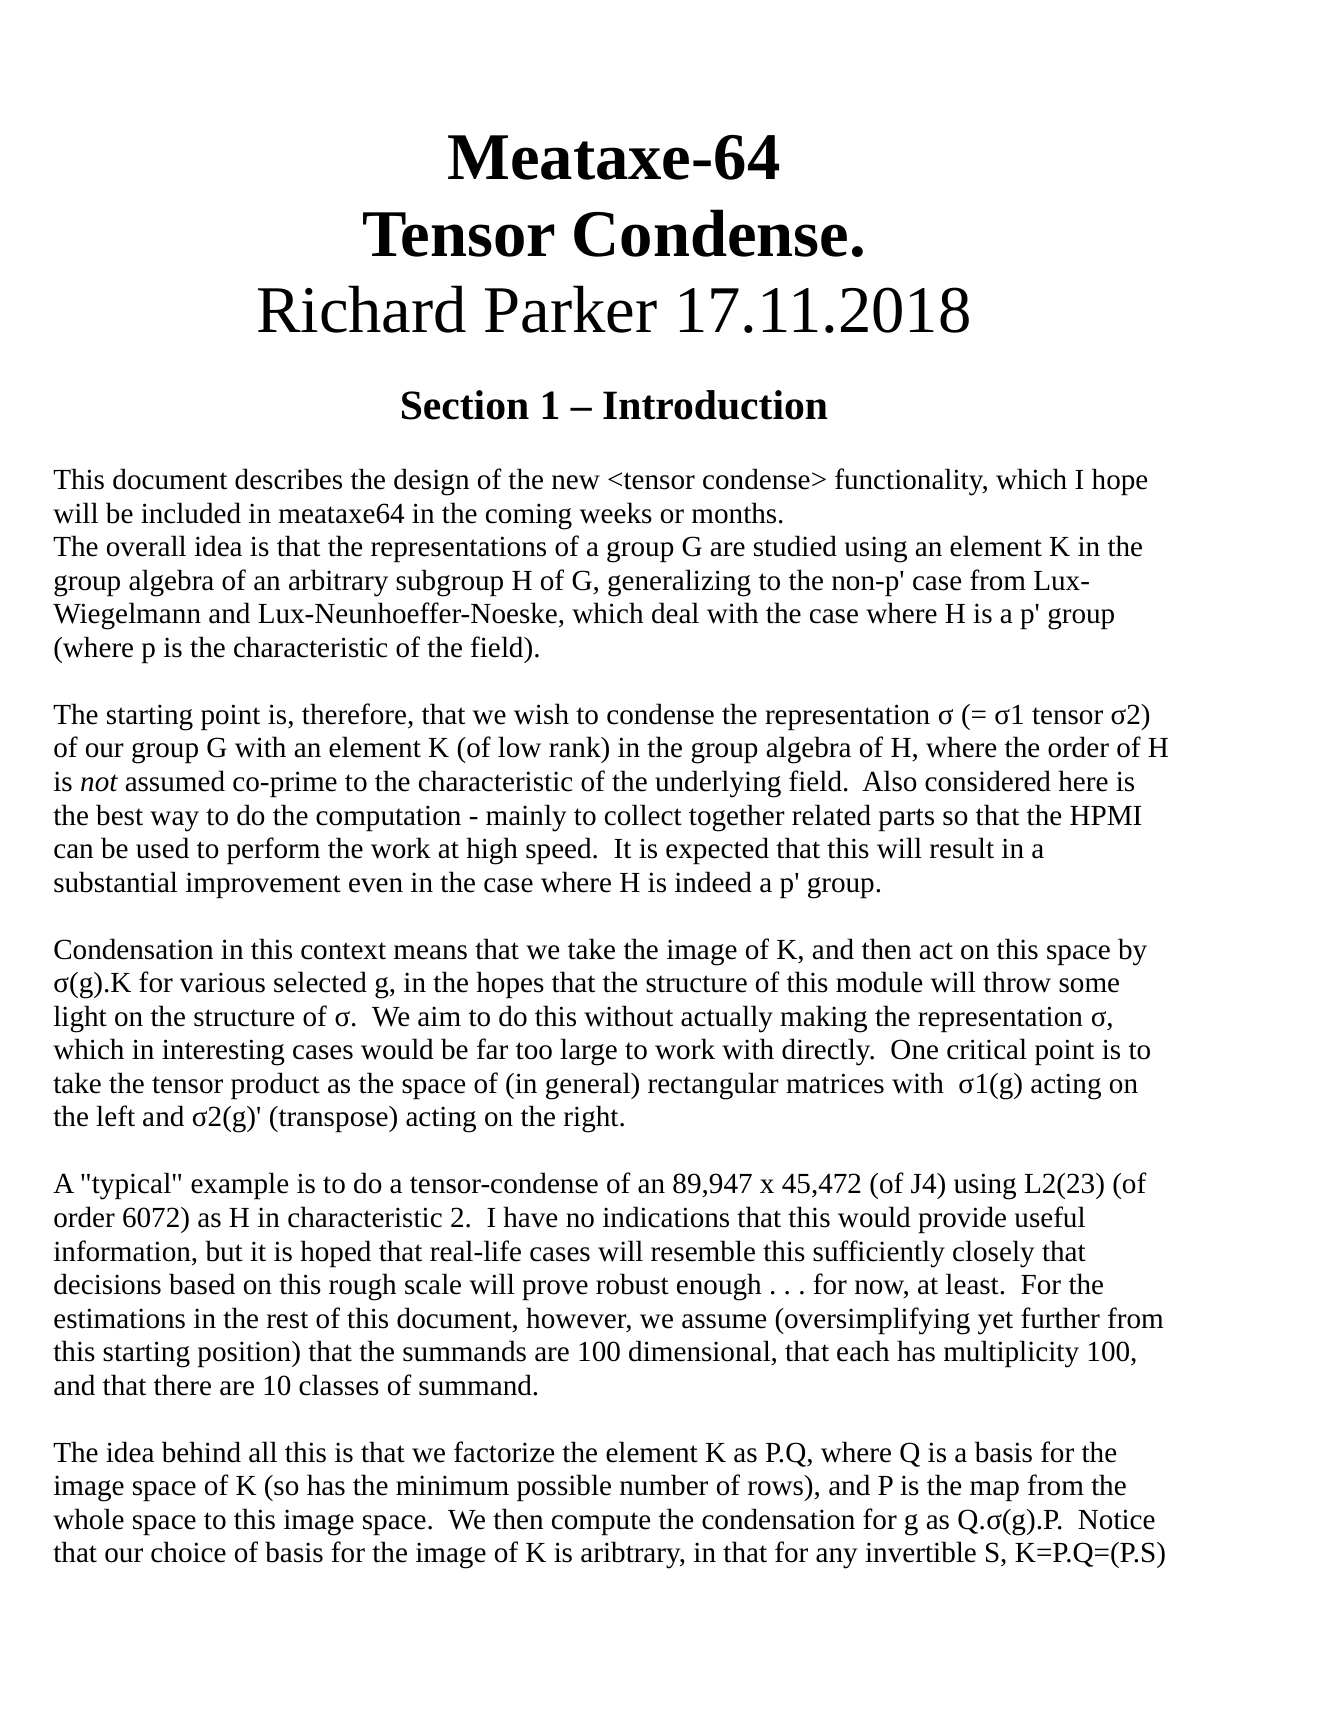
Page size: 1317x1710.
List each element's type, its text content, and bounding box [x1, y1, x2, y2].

text Condensation in this context means that we take the image of K, and then act on this space by σ(g).K for various selected g, in the hopes that the structure of this module will throw some light on the structure of σ. We aim to do this without actually making the representation σ, which in interesting cases would be far too large to work with directly. One critical point is to take the tensor product as the space of (in general) rectangular matrices with σ1(g) acting on the left and σ2(g)' (transpose) acting on the right. [53, 932, 1174, 1133]
text Richard Parker 17.11.2018 [53, 271, 1174, 347]
text Section 1 – Introduction [53, 381, 1174, 429]
text Meataxe-64 [53, 117, 1174, 194]
text The overall idea is that the representations of a group G are studied using an element K in the group algebra of an arbitrary subgroup H of G, generalizing to the non-p' case from Lux-Wiegelmann and Lux-Neunhoeffer-Noeske, which deal with the case where H is a p' group (where p is the characteristic of the field). [53, 529, 1174, 663]
text This document describes the design of the new <tensor condense> functionality, which I hope will be included in meataxe64 in the coming weeks or months. [53, 462, 1174, 529]
text The starting point is, therefore, that we wish to condense the representation σ (= σ1 tensor σ2) of our group G with an element K (of low rank) in the group algebra of H, where the order of H is not assumed co-prime to the characteristic of the underlying field. Also considered here is the best way to do the computation - mainly to collect together related parts so that the HPMI can be used to perform the work at high speed. It is expected that this will result in a substantial improvement even in the case where H is indeed a p' group. [53, 697, 1174, 898]
text A "typical" example is to do a tensor-condense of an 89,947 x 45,472 (of J4) using L2(23) (of order 6072) as H in characteristic 2. I have no indications that this would provide useful information, but it is hoped that real-life cases will resemble this sufficiently closely that decisions based on this rough scale will prove robust enough . . . for now, at least. For the estimations in the rest of this document, however, we assume (oversimplifying yet further from this starting position) that the summands are 100 dimensional, that each has multiplicity 100, and that there are 10 classes of summand. [53, 1167, 1174, 1401]
text The idea behind all this is that we factorize the element K as P.Q, where Q is a basis for the image space of K (so has the minimum possible number of rows), and P is the map from the whole space to this image space. We then compute the condensation for g as Q.σ(g).P. Notice that our choice of basis for the image of K is aribtrary, in that for any invertible S, K=P.Q=(P.S) [53, 1435, 1174, 1569]
text Tensor Condense. [53, 194, 1174, 271]
